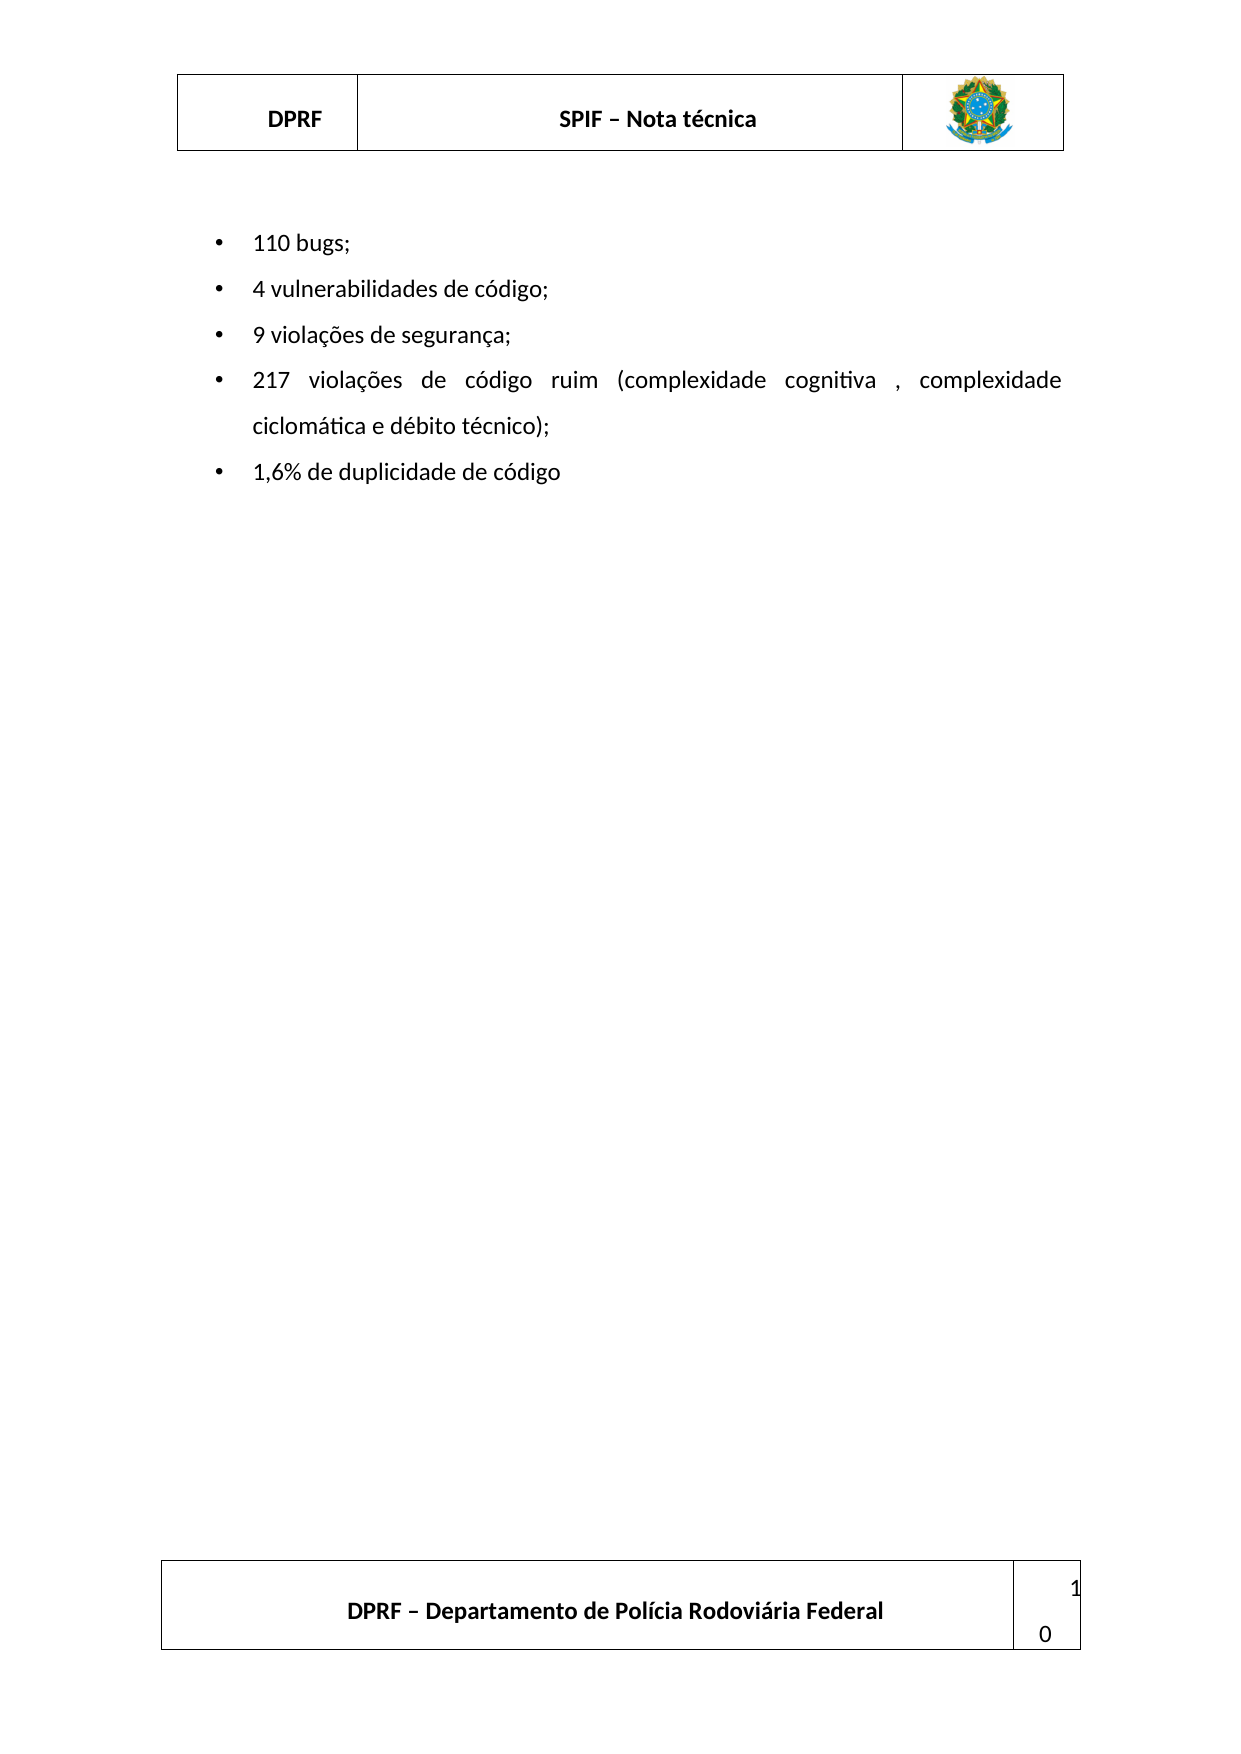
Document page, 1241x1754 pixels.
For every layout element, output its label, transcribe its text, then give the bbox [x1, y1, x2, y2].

list 110 bugs; [215, 227, 1063, 258]
list 9 violações de segurança; [215, 319, 1063, 349]
list 4 vulnerabilidades de código; [215, 273, 1063, 304]
picture [944, 75, 1020, 149]
list 1,6% de duplicidade de código [215, 456, 1063, 487]
list 217 violações de código ruim (complexidade cognitiva , complexidade ciclomática e débito técnico); [215, 364, 1063, 441]
